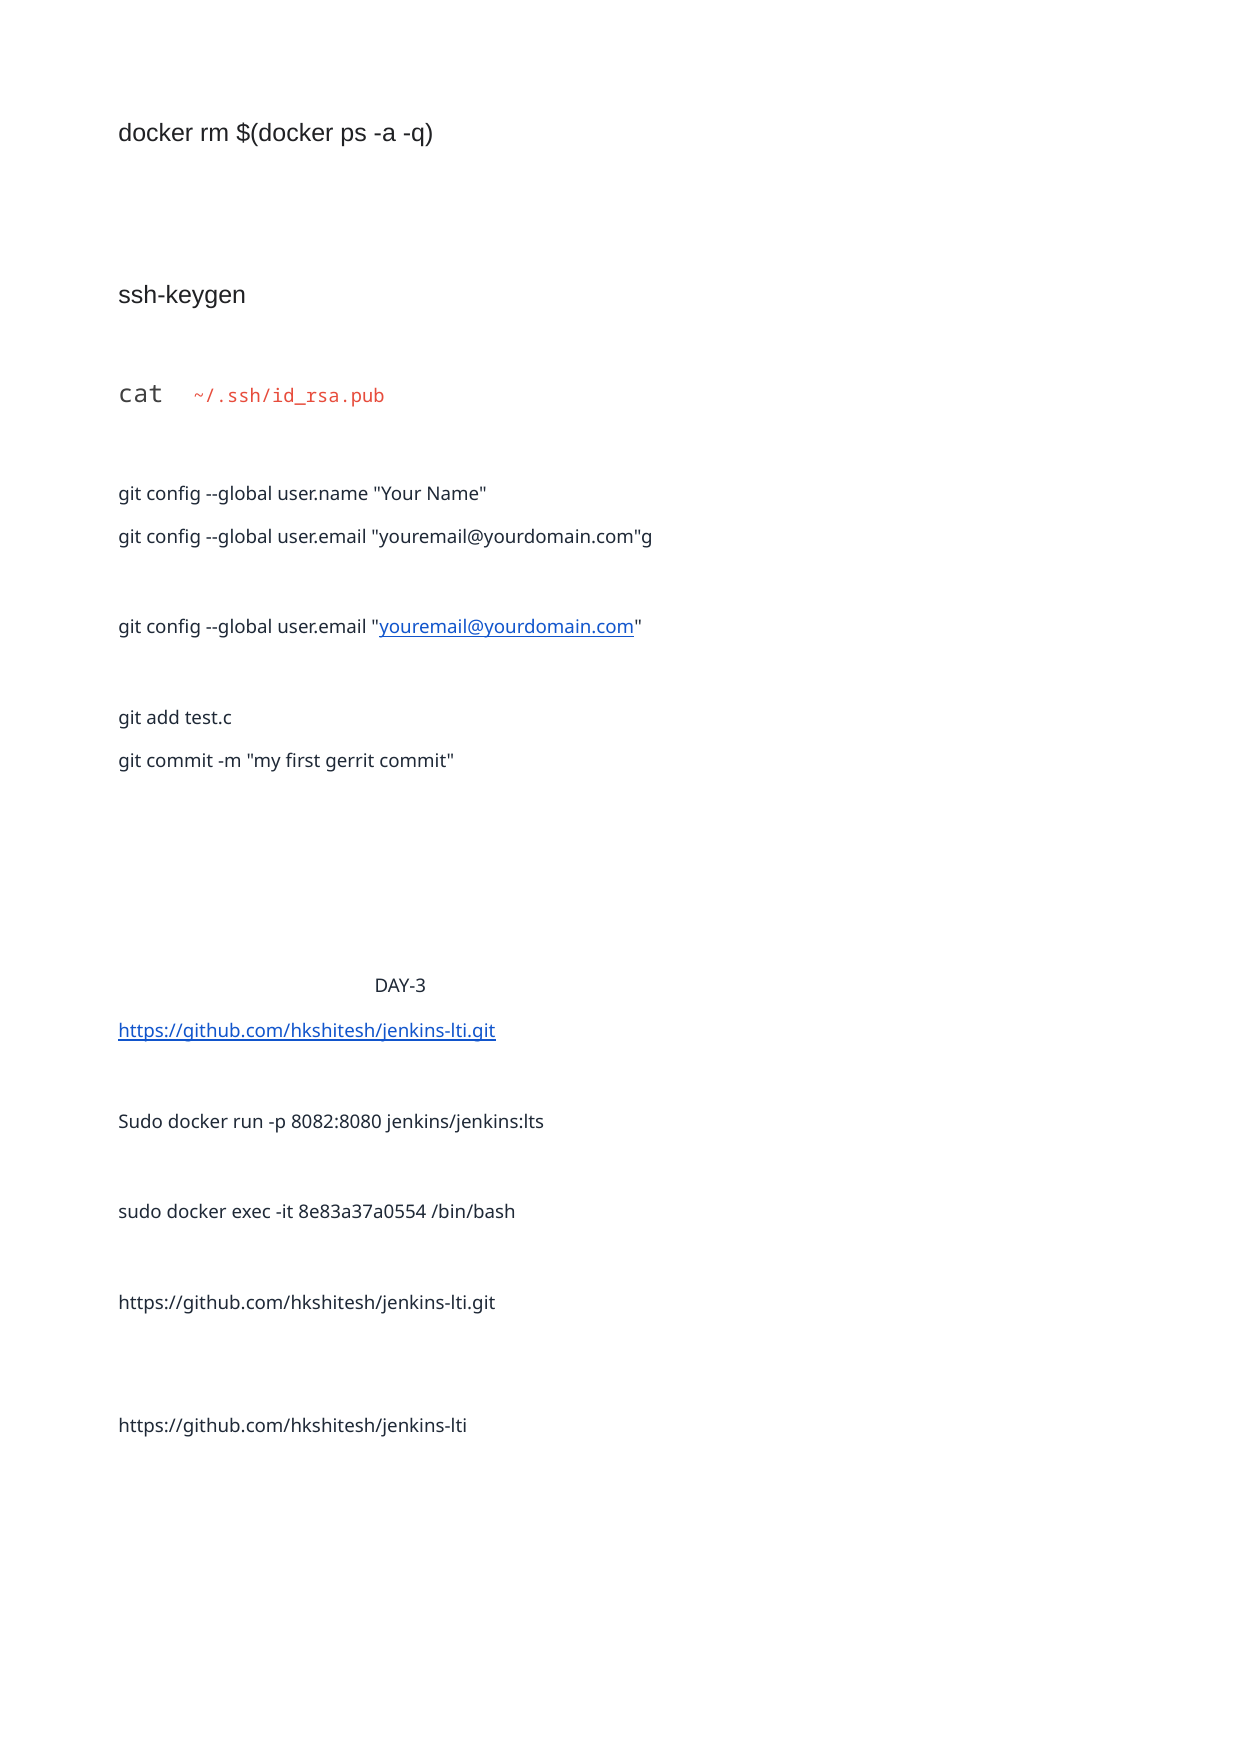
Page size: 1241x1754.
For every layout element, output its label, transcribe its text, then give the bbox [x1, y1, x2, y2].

text Sudo docker run -p 8082:8080 jenkins/jenkins:lts [118, 1108, 1122, 1134]
text sudo docker exec -it 8e83a37a0554 /bin/bash [118, 1199, 1122, 1224]
text git add test.c [118, 704, 1122, 730]
text ssh-keygen [118, 280, 1122, 309]
text cat ~/.ssh/id_rsa.pub [118, 376, 1122, 410]
text git config --global user.email "youremail@yourdomain.com" [118, 614, 1122, 639]
text git commit -m "my first gerrit commit" [118, 747, 1122, 773]
text git config --global user.email "youremail@yourdomain.com"g [118, 523, 1122, 549]
text https://github.com/hkshitesh/jenkins-lti [118, 1412, 1122, 1438]
text https://github.com/hkshitesh/jenkins-lti.git [118, 1018, 1122, 1043]
text docker rm $(docker ps -a -q) [118, 118, 1122, 147]
text DAY-3 [118, 969, 1122, 998]
text git config --global user.name "Your Name" [118, 481, 1122, 506]
text https://github.com/hkshitesh/jenkins-lti.git [118, 1289, 1122, 1314]
